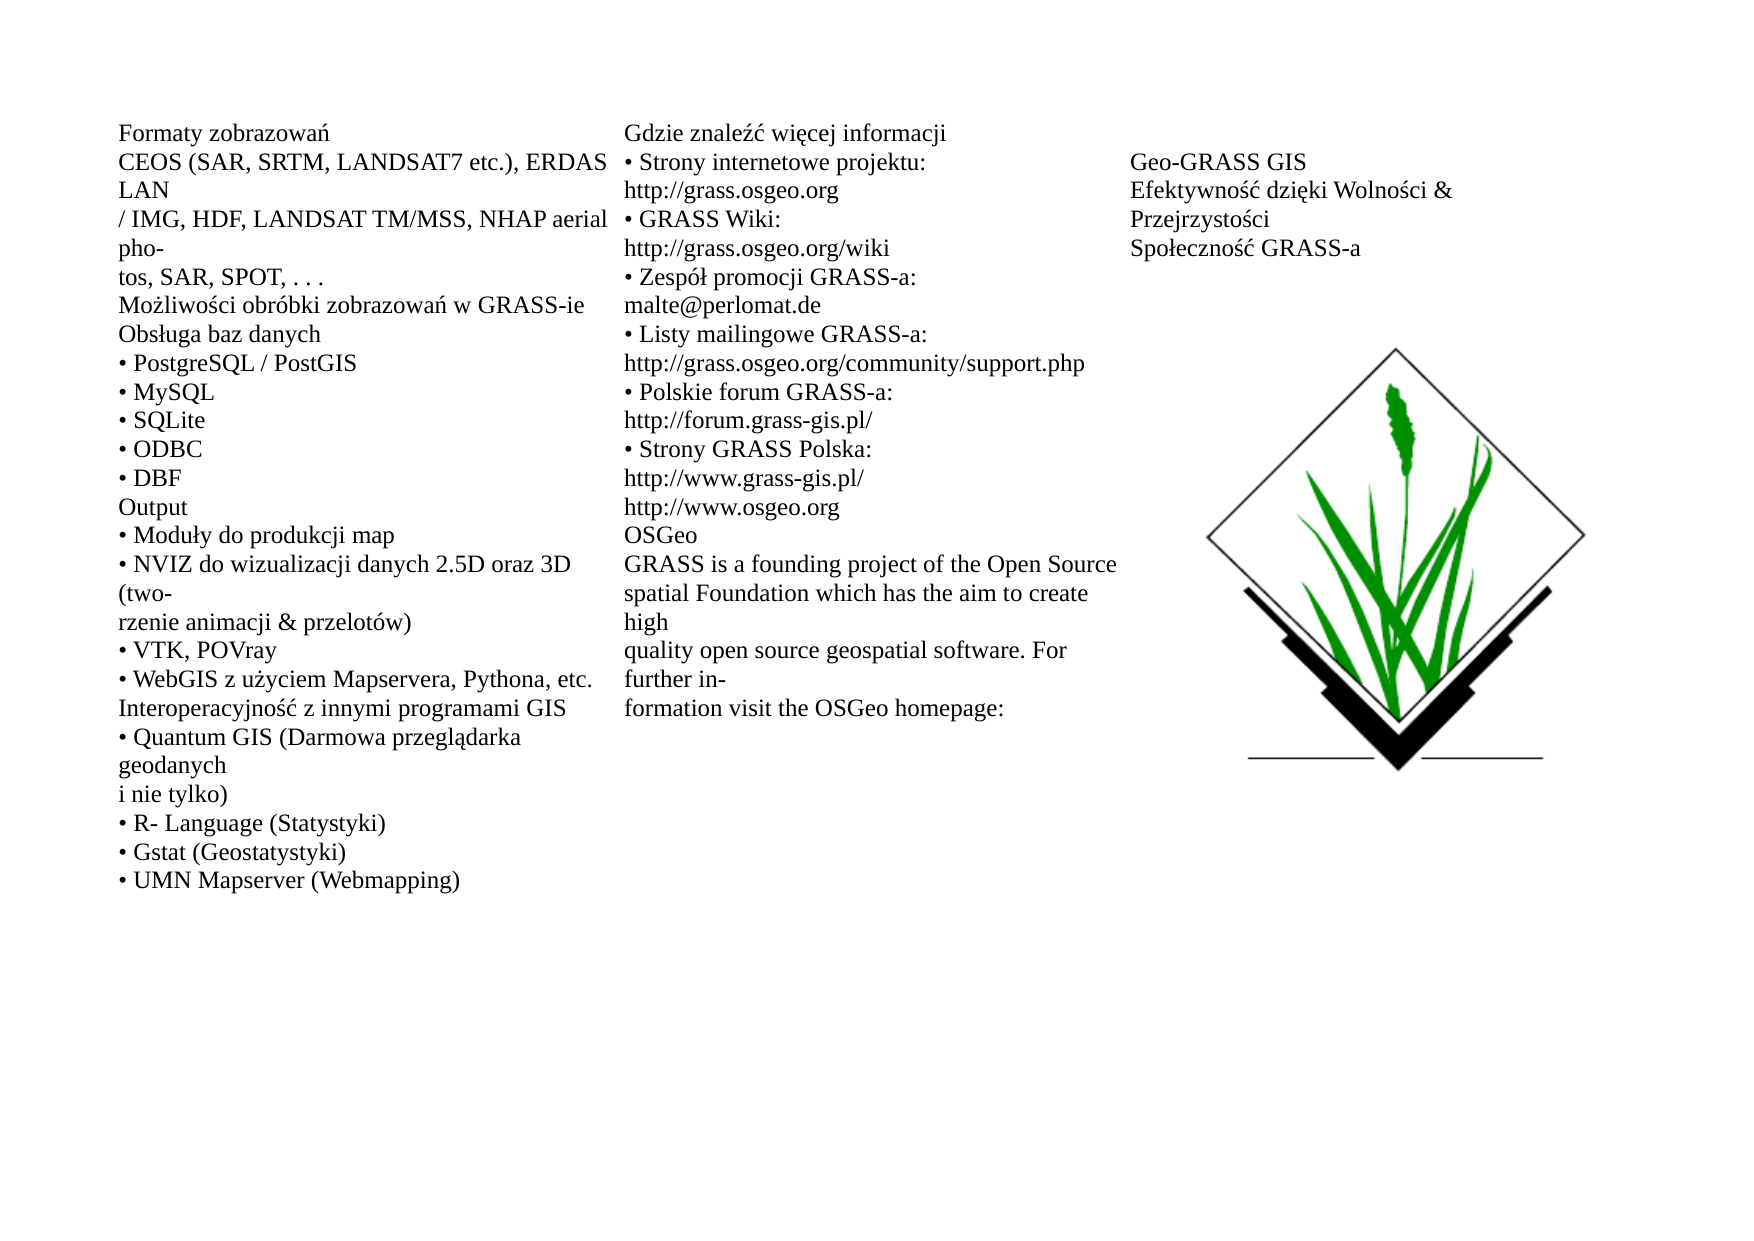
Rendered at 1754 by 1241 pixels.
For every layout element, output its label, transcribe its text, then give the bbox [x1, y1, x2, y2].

text • GRASS Wiki: [624, 204, 1130, 233]
text • ODBC [118, 434, 624, 463]
text http://www.grass-gis.pl/ [624, 463, 1130, 492]
text quality open source geospatial software. For further in- [624, 636, 1130, 693]
text http://grass.osgeo.org [624, 176, 1130, 204]
text • Strony GRASS Polska: [624, 434, 1130, 463]
text spatial Foundation which has the aim to create high [624, 578, 1130, 636]
text • SQLite [118, 406, 624, 434]
text Gdzie znaleźć więcej informacji [624, 118, 1130, 147]
text malte@perlomat.de [624, 291, 1130, 319]
text rzenie animacji & przelotów) [118, 607, 624, 636]
text • Polskie forum GRASS-a: [624, 377, 1130, 406]
text GRASS is a founding project of the Open Source [624, 549, 1130, 578]
text • Listy mailingowe GRASS-a: [624, 319, 1130, 348]
text • DBF [118, 463, 624, 492]
text Obsługa baz danych [118, 319, 624, 348]
text Możliwości obróbki zobrazowań w GRASS-ie [118, 291, 624, 319]
text Interoperacyjność z innymi programami GIS [118, 693, 624, 722]
picture [1159, 329, 1607, 775]
text • MySQL [118, 377, 624, 406]
text CEOS (SAR, SRTM, LANDSAT7 etc.), ERDAS LAN [118, 147, 624, 204]
text • UMN Mapserver (Webmapping) [118, 866, 624, 894]
text / IMG, HDF, LANDSAT TM/MSS, NHAP aerial pho- [118, 204, 624, 262]
text Geo-GRASS GIS [1130, 147, 1636, 176]
text • NVIZ do wizualizacji danych 2.5D oraz 3D (two- [118, 549, 624, 607]
text • PostgreSQL / PostGIS [118, 348, 624, 377]
text Formaty zobrazowań [118, 118, 624, 147]
text Przejrzystości [1130, 204, 1636, 233]
text OSGeo [624, 521, 1130, 549]
text Społeczność GRASS-a [1130, 233, 1636, 262]
text • Quantum GIS (Darmowa przeglądarka geodanych [118, 722, 624, 779]
text http://grass.osgeo.org/community/support.php [624, 348, 1130, 377]
text • Moduły do produkcji map [118, 521, 624, 549]
text i nie tylko) [118, 779, 624, 808]
text http://forum.grass-gis.pl/ [624, 406, 1130, 434]
text • Gstat (Geostatystyki) [118, 837, 624, 866]
text • WebGIS z użyciem Mapservera, Pythona, etc. [118, 664, 624, 693]
text • VTK, POVray [118, 636, 624, 664]
text Efektywność dzięki Wolności & [1130, 176, 1636, 204]
text tos, SAR, SPOT, . . . [118, 262, 624, 291]
text Output [118, 492, 624, 521]
text formation visit the OSGeo homepage: [624, 693, 1130, 722]
text • R- Language (Statystyki) [118, 808, 624, 837]
text http://www.osgeo.org [624, 492, 1130, 521]
text • Zespół promocji GRASS-a: [624, 262, 1130, 291]
text • Strony internetowe projektu: [624, 147, 1130, 176]
text http://grass.osgeo.org/wiki [624, 233, 1130, 262]
